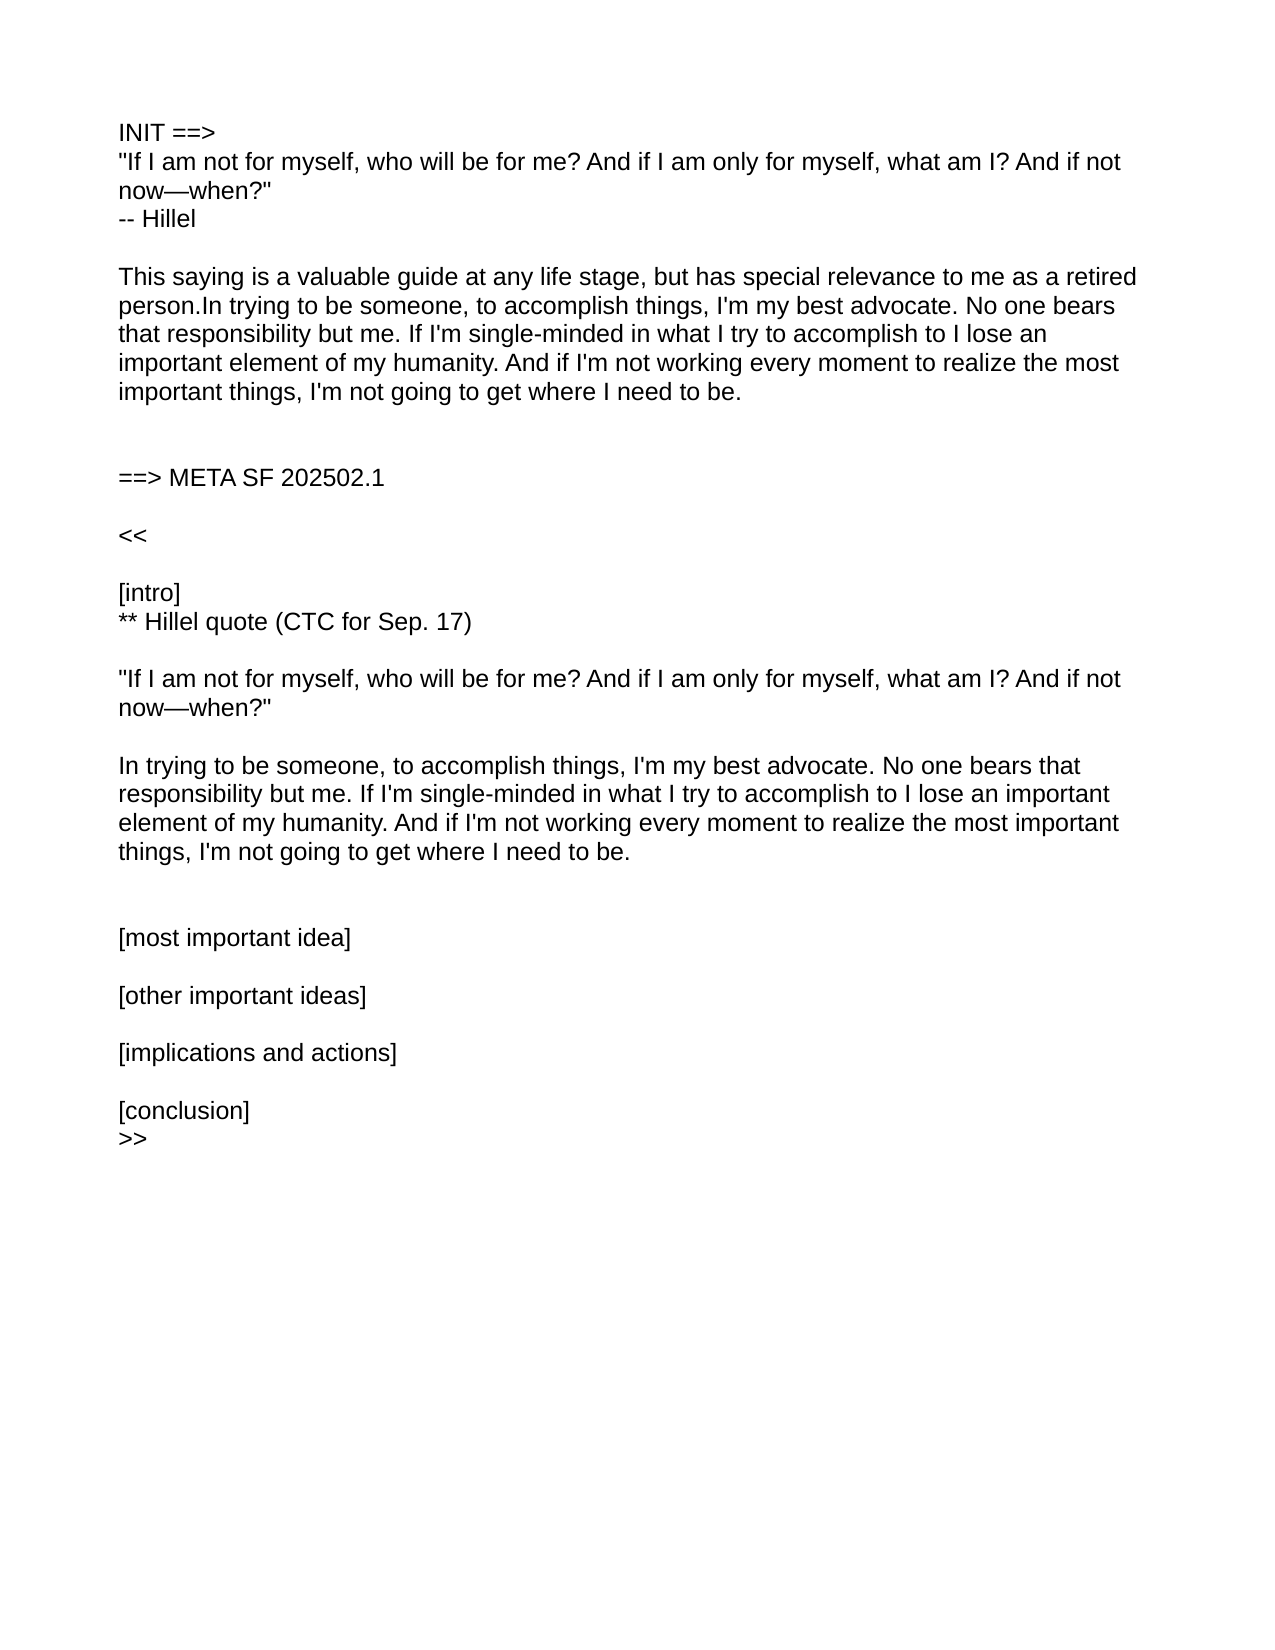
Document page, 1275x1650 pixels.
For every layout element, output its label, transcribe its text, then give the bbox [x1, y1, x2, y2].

text [most important idea] [118, 923, 1157, 952]
text [intro] [118, 578, 1157, 607]
text >> [118, 1124, 1157, 1153]
text INIT ==> [118, 118, 1157, 147]
text [implications and actions] [118, 1038, 1157, 1067]
text -- Hillel [118, 204, 1157, 233]
text "If I am not for myself, who will be for me? And if I am only for myself, what am I? And if not now—when?" [118, 147, 1157, 204]
text In trying to be someone, to accomplish things, I'm my best advocate. No one bears that responsibility but me. If I'm single-minded in what I try to accomplish to I lose an important element of my humanity. And if I'm not working every moment to realize the most important things, I'm not going to get where I need to be. [118, 751, 1157, 866]
text "If I am not for myself, who will be for me? And if I am only for myself, what am I? And if not now—when?" [118, 664, 1157, 722]
text ** Hillel quote (CTC for Sep. 17) [118, 607, 1157, 636]
text This saying is a valuable guide at any life stage, but has special relevance to me as a retired person.In trying to be someone, to accomplish things, I'm my best advocate. No one bears that responsibility but me. If I'm single-minded in what I try to accomplish to I lose an important element of my humanity. And if I'm not working every moment to realize the most important things, I'm not going to get where I need to be. [118, 262, 1157, 406]
text [other important ideas] [118, 981, 1157, 1009]
text [conclusion] [118, 1096, 1157, 1124]
text ==> META SF 202502.1 [118, 463, 1157, 492]
text << [118, 521, 1157, 549]
